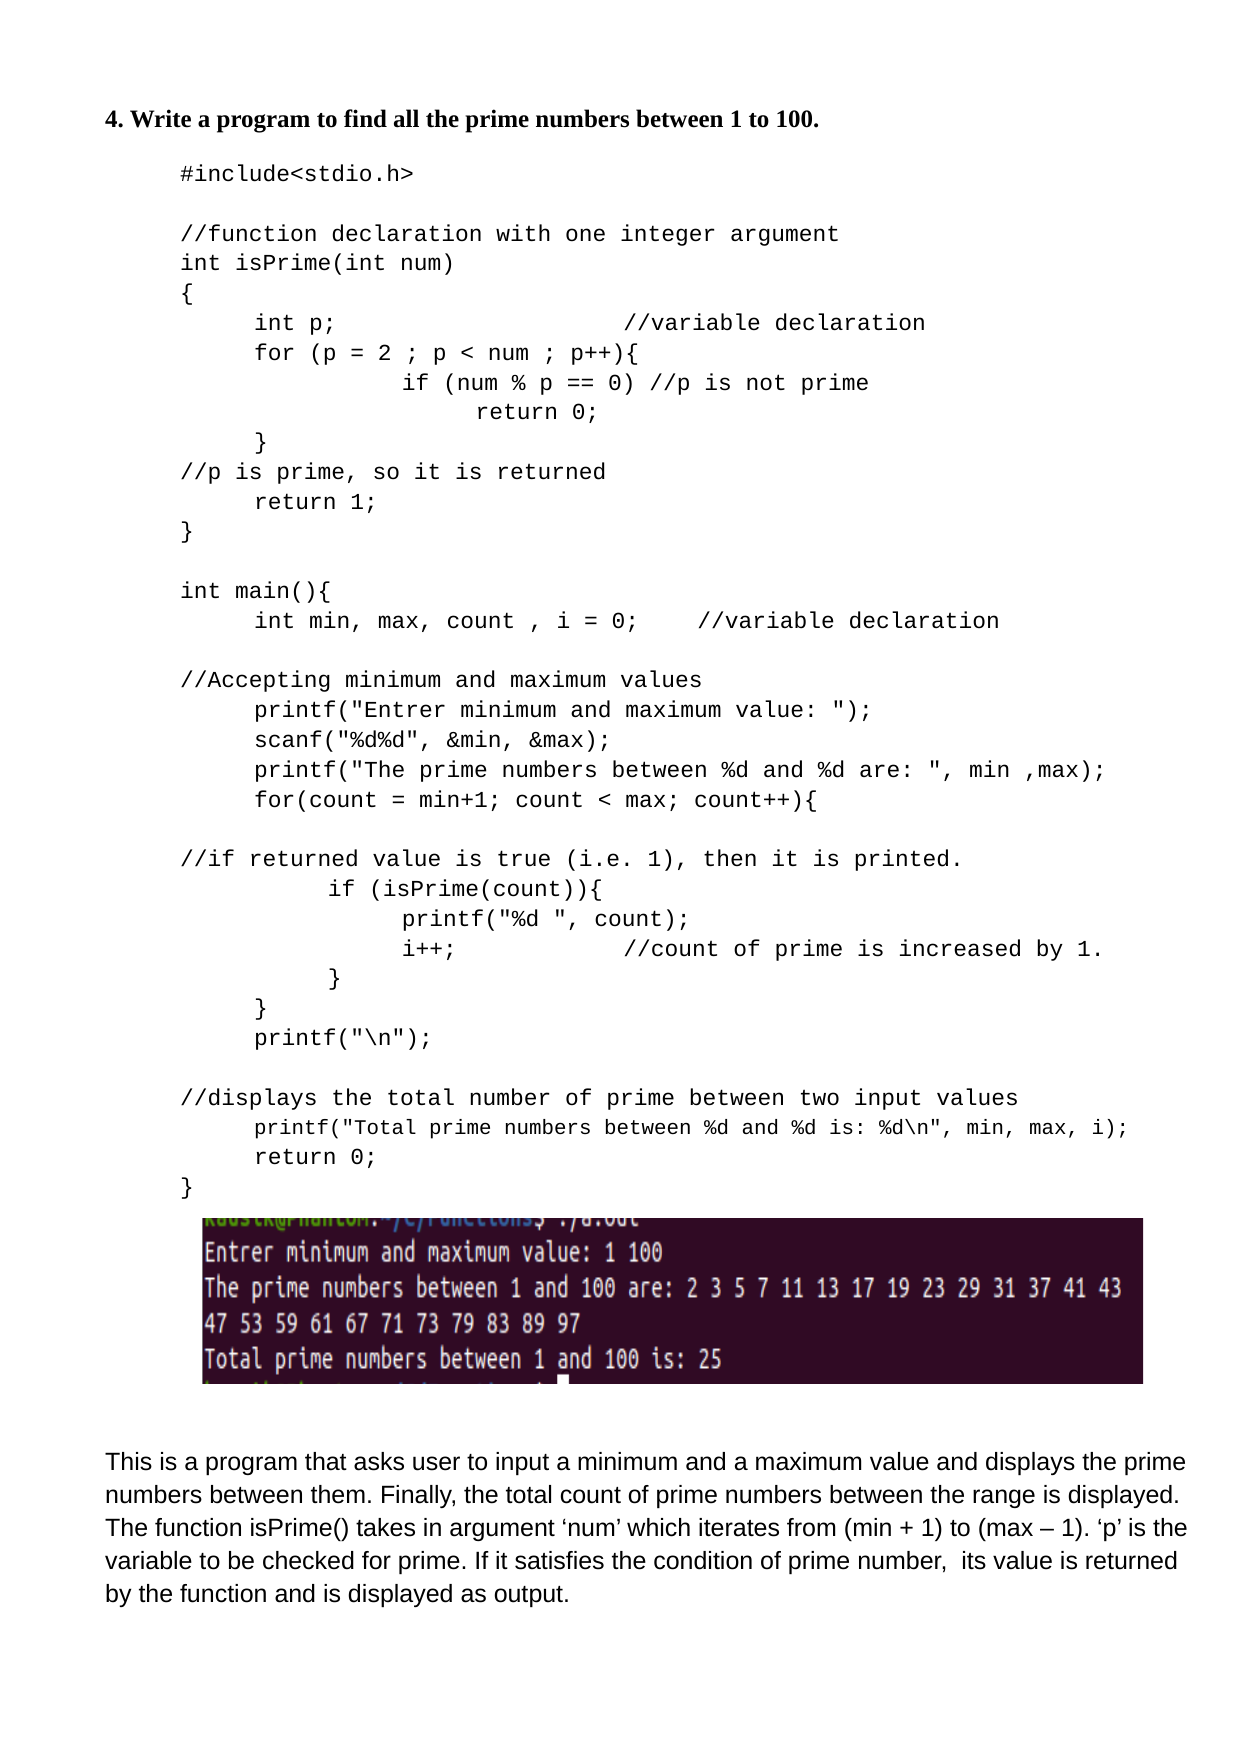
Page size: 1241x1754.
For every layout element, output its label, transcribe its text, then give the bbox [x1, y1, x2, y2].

text for(count = min+1; count < max; count++){ [180, 788, 1195, 814]
text //if returned value is true (i.e. 1), then it is printed. [180, 847, 1195, 873]
text i++; //count of prime is increased by 1. [180, 937, 1195, 963]
text //p is prime, so it is returned [180, 460, 1195, 486]
text } [180, 520, 1195, 546]
text printf("\n"); [180, 1026, 1195, 1052]
picture [202, 1218, 1144, 1384]
text //displays the total number of prime between two input values [180, 1086, 1195, 1112]
text printf("The prime numbers between %d and %d are: ", min ,max); [180, 758, 1195, 784]
text } [180, 430, 1195, 456]
text printf("%d ", count); [180, 907, 1195, 933]
text for (p = 2 ; p < num ; p++){ [180, 341, 1195, 367]
text return 0; [180, 1145, 1195, 1171]
text int main(){ [180, 579, 1195, 605]
text printf("Total prime numbers between %d and %d is: %d\n", min, max, i); [180, 1116, 1195, 1142]
text return 1; [180, 490, 1195, 516]
text //function declaration with one integer argument [180, 222, 1195, 248]
text This is a program that asks user to input a minimum and a maximum value and displays the prime numbers between them. Finally, the total count of prime numbers between the range is displayed. [105, 1447, 1195, 1508]
text if (num % p == 0) //p is not prime [180, 371, 1195, 397]
text #include<stdio.h> [180, 162, 1195, 188]
text The function isPrime() takes in argument ‘num’ which iterates from (min + 1) to (max – 1). ‘p’ is the variable to be checked for prime. If it satisfies the condition of prime number, its value is returned by the function and is displayed as output. [105, 1513, 1195, 1607]
text if (isPrime(count)){ [180, 877, 1195, 903]
text int p; //variable declaration [180, 311, 1195, 337]
text } [180, 1175, 1195, 1201]
text 4. Write a program to find all the prime numbers between 1 to 100. [105, 104, 1195, 132]
text int min, max, count , i = 0; //variable declaration [180, 609, 1195, 635]
text printf("Entrer minimum and maximum value: "); [180, 698, 1195, 724]
text return 0; [180, 401, 1195, 427]
text //Accepting minimum and maximum values [180, 669, 1195, 695]
text scanf("%d%d", &min, &max); [180, 728, 1195, 754]
text { [180, 281, 1195, 307]
text } [180, 967, 1195, 993]
text int isPrime(int num) [180, 252, 1195, 278]
text } [180, 996, 1195, 1022]
